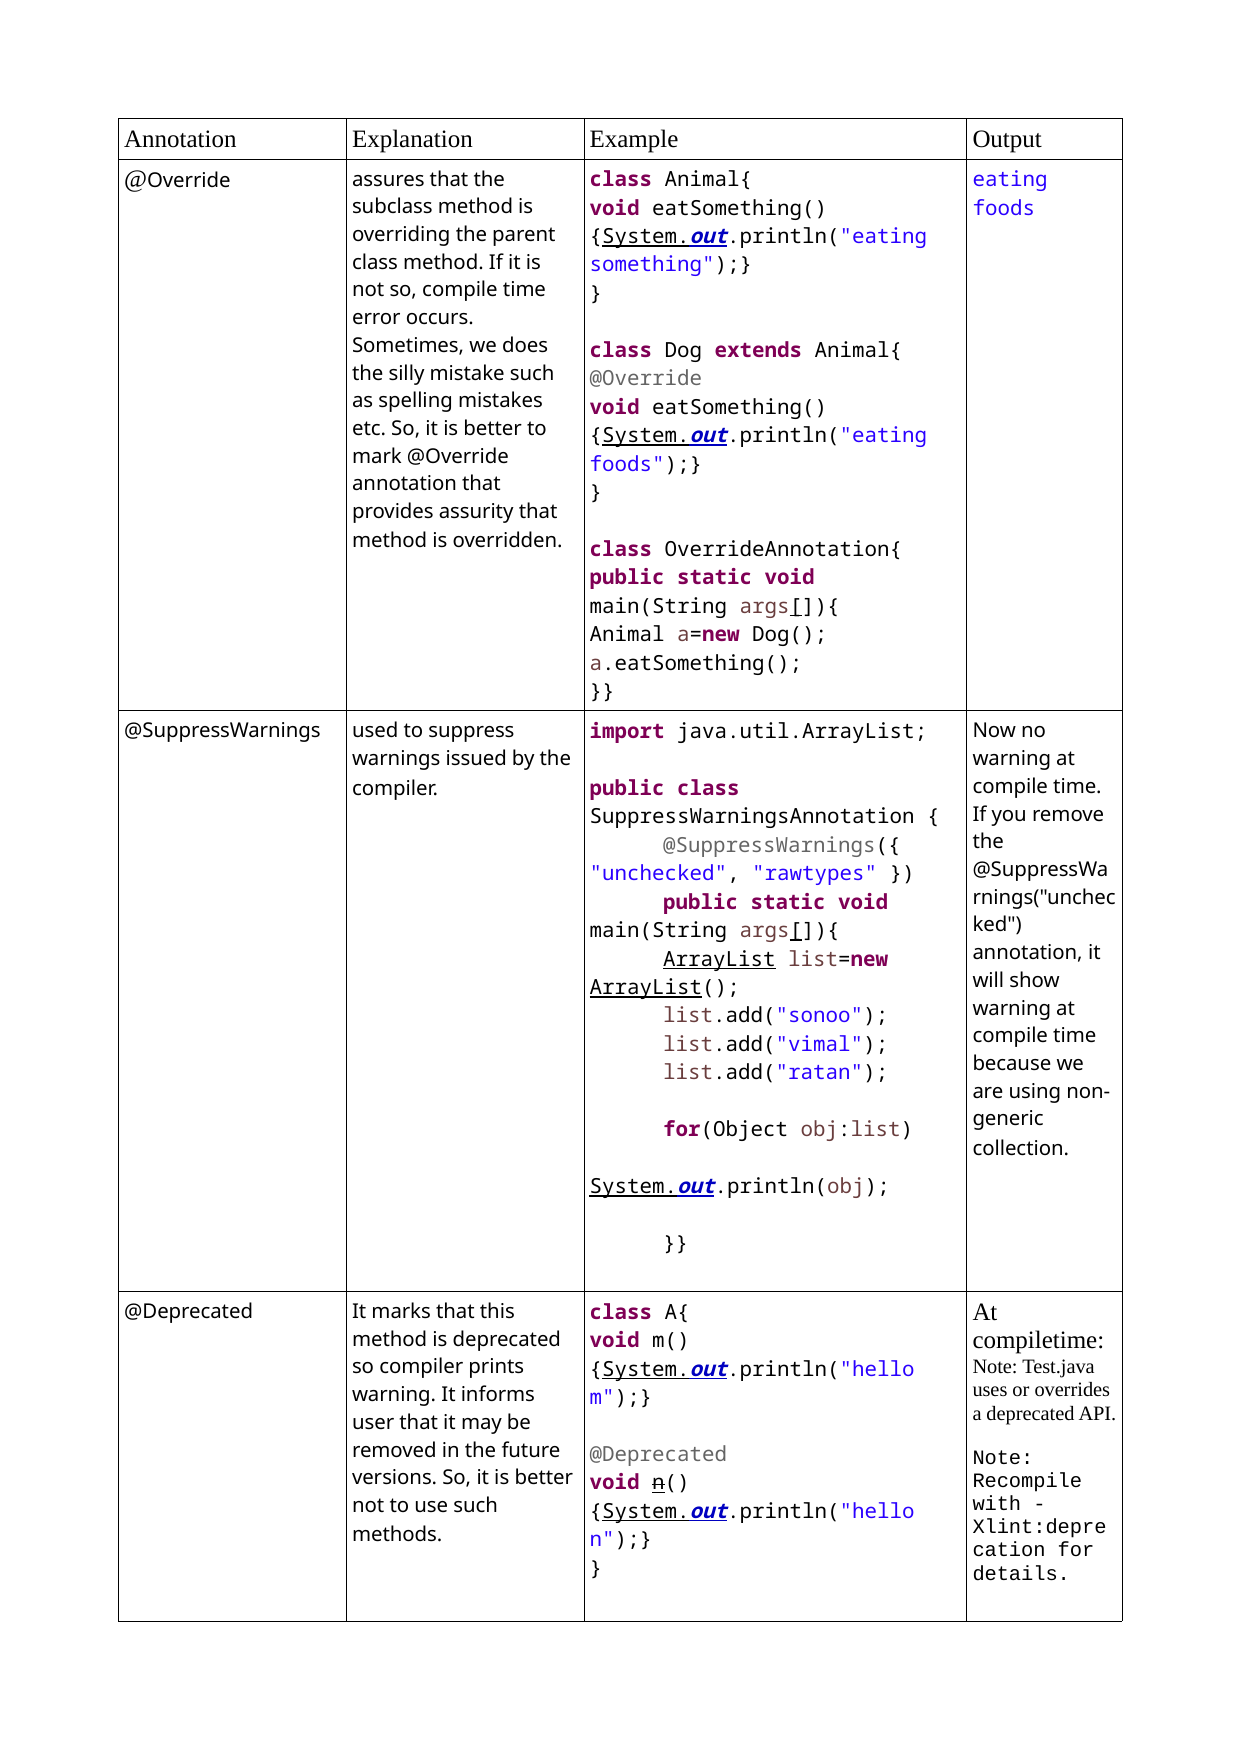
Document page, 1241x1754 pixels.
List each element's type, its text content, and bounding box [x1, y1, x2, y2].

table_cell @SuppressWarnings [119, 711, 346, 1291]
table_header Output [967, 119, 1122, 158]
table_header Example [585, 119, 966, 158]
table_cell @Override [119, 160, 346, 710]
table_header Explanation [347, 119, 584, 158]
table_cell eating foods [967, 160, 1122, 710]
table_cell Now no warning at compile time. If you remove the @SuppressWarnings("unchecked") annotation, it will show warning at compile time because we are using non-generic collection. [967, 711, 1122, 1291]
table_cell assures that the subclass method is overriding the parent class method. If it is not so, compile time error occurs. Sometimes, we does the silly mistake such as spelling mistakes etc. So, it is better to mark @Override annotation that provides assurity that method is overridden. [347, 160, 584, 710]
table_cell @Deprecated [119, 1292, 346, 1621]
table_cell class Animal{ void eatSomething(){System.out.println("eating something");} } class Dog extends Animal{ @Override void eatSomething(){System.out.println("eating foods");} } class OverrideAnnotation{ public static void main(String args[]){ Animal a=new Dog(); a.eatSomething(); }} [585, 160, 966, 710]
table_header Annotation [119, 119, 346, 158]
table_cell import java.util.ArrayList; public class SuppressWarningsAnnotation { @SuppressWarnings({ "unchecked", "rawtypes" }) public static void main(String args[]){ ArrayList list=new ArrayList(); list.add("sonoo"); list.add("vimal"); list.add("ratan"); for(Object obj:list) System.out.println(obj); }} [585, 711, 966, 1291]
table_cell used to suppress warnings issued by the compiler. [347, 711, 584, 1291]
table_cell class A{ void m(){System.out.println("hello m");} @Deprecated void n(){System.out.println("hello n");} } [585, 1292, 966, 1621]
table_cell At compiletime:Note: Test.java uses or overrides a deprecated API. Note: Recompile with -Xlint:deprecation for details. [967, 1292, 1122, 1621]
table_cell It marks that this method is deprecated so compiler prints warning. It informs user that it may be removed in the future versions. So, it is better not to use such methods. [347, 1292, 584, 1621]
